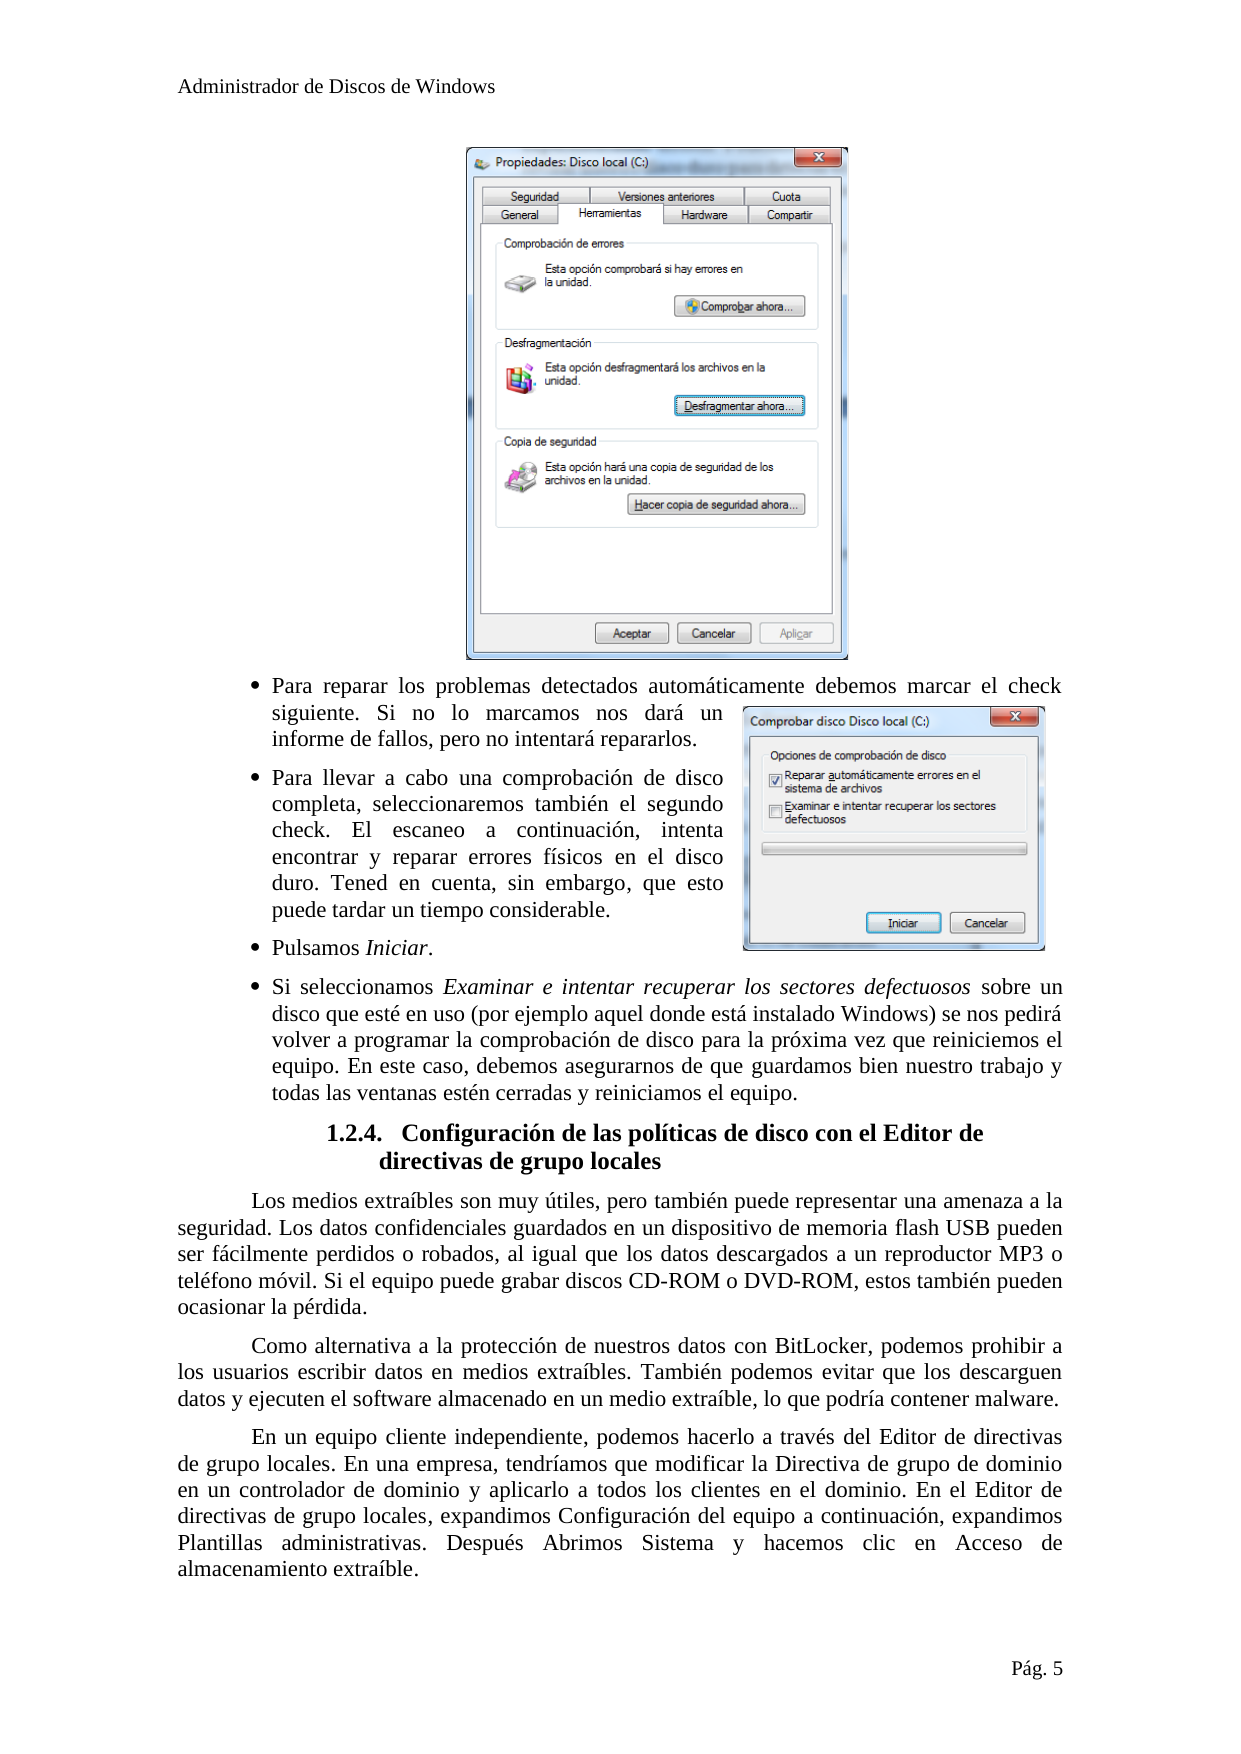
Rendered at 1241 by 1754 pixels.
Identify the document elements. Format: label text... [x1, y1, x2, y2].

subtitle Configuración de las políticas de disco con el Editor de directivas de grupo locales [326, 1118, 1063, 1175]
text En un equipo cliente independiente, podemos hacerlo a través del Editor de directivas de grupo locales. En una empresa, tendríamos que modificar la Directiva de grupo de dominio en un controlador de dominio y aplicarlo a todos los clientes en el dominio. En el Editor de directivas de grupo locales, expandimos Configuración del equipo a continuación, expandimos Plantillas administrativas. Después Abrimos Sistema y hacemos clic en Acceso de almacenamiento extraíble. [177, 1423, 1063, 1582]
text Como alternativa a la protección de nuestros datos con BitLocker, podemos prohibir a los usuarios escribir datos en medios extraíbles. También podemos evitar que los descarguen datos y ejecuten el software almacenado en un medio extraíble, lo que podría contener malware. [177, 1332, 1063, 1411]
picture [742, 706, 1046, 951]
picture [466, 147, 849, 660]
list Para llevar a cabo una comprobación de disco completa, seleccionaremos también el segundo check. El escaneo a continuación, intenta encontrar y reparar errores físicos en el disco duro. Tened en cuenta, sin embargo, que esto puede tardar un tiempo considerable. [251, 764, 742, 922]
text Los medios extraíbles son muy útiles, pero también puede representar una amenaza a la seguridad. Los datos confidenciales guardados en un dispositivo de memoria flash USB pueden ser fácilmente perdidos o robados, al igual que los datos descargados a un reproductor MP3 o teléfono móvil. Si el equipo puede grabar discos CD-ROM o DVD-ROM, estos también pueden ocasionar la pérdida. [177, 1188, 1063, 1319]
list Si seleccionamos Examinar e intentar recuperar los sectores defectuosos sobre un disco que esté en uso (por ejemplo aquel donde está instalado Windows) se nos pedirá volver a programar la comprobación de disco para la próxima vez que reiniciemos el equipo. En este caso, debemos asegurarnos de que guardamos bien nuestro trabajo y todas las ventanas estén cerradas y reiniciamos el equipo. [251, 973, 1063, 1105]
list Para reparar los problemas detectados automáticamente debemos marcar el check siguiente. Si no lo marcamos nos dará un informe de fallos, pero no intentará repararlos. [251, 672, 1063, 751]
list Pulsamos Iniciar. [251, 934, 1063, 961]
